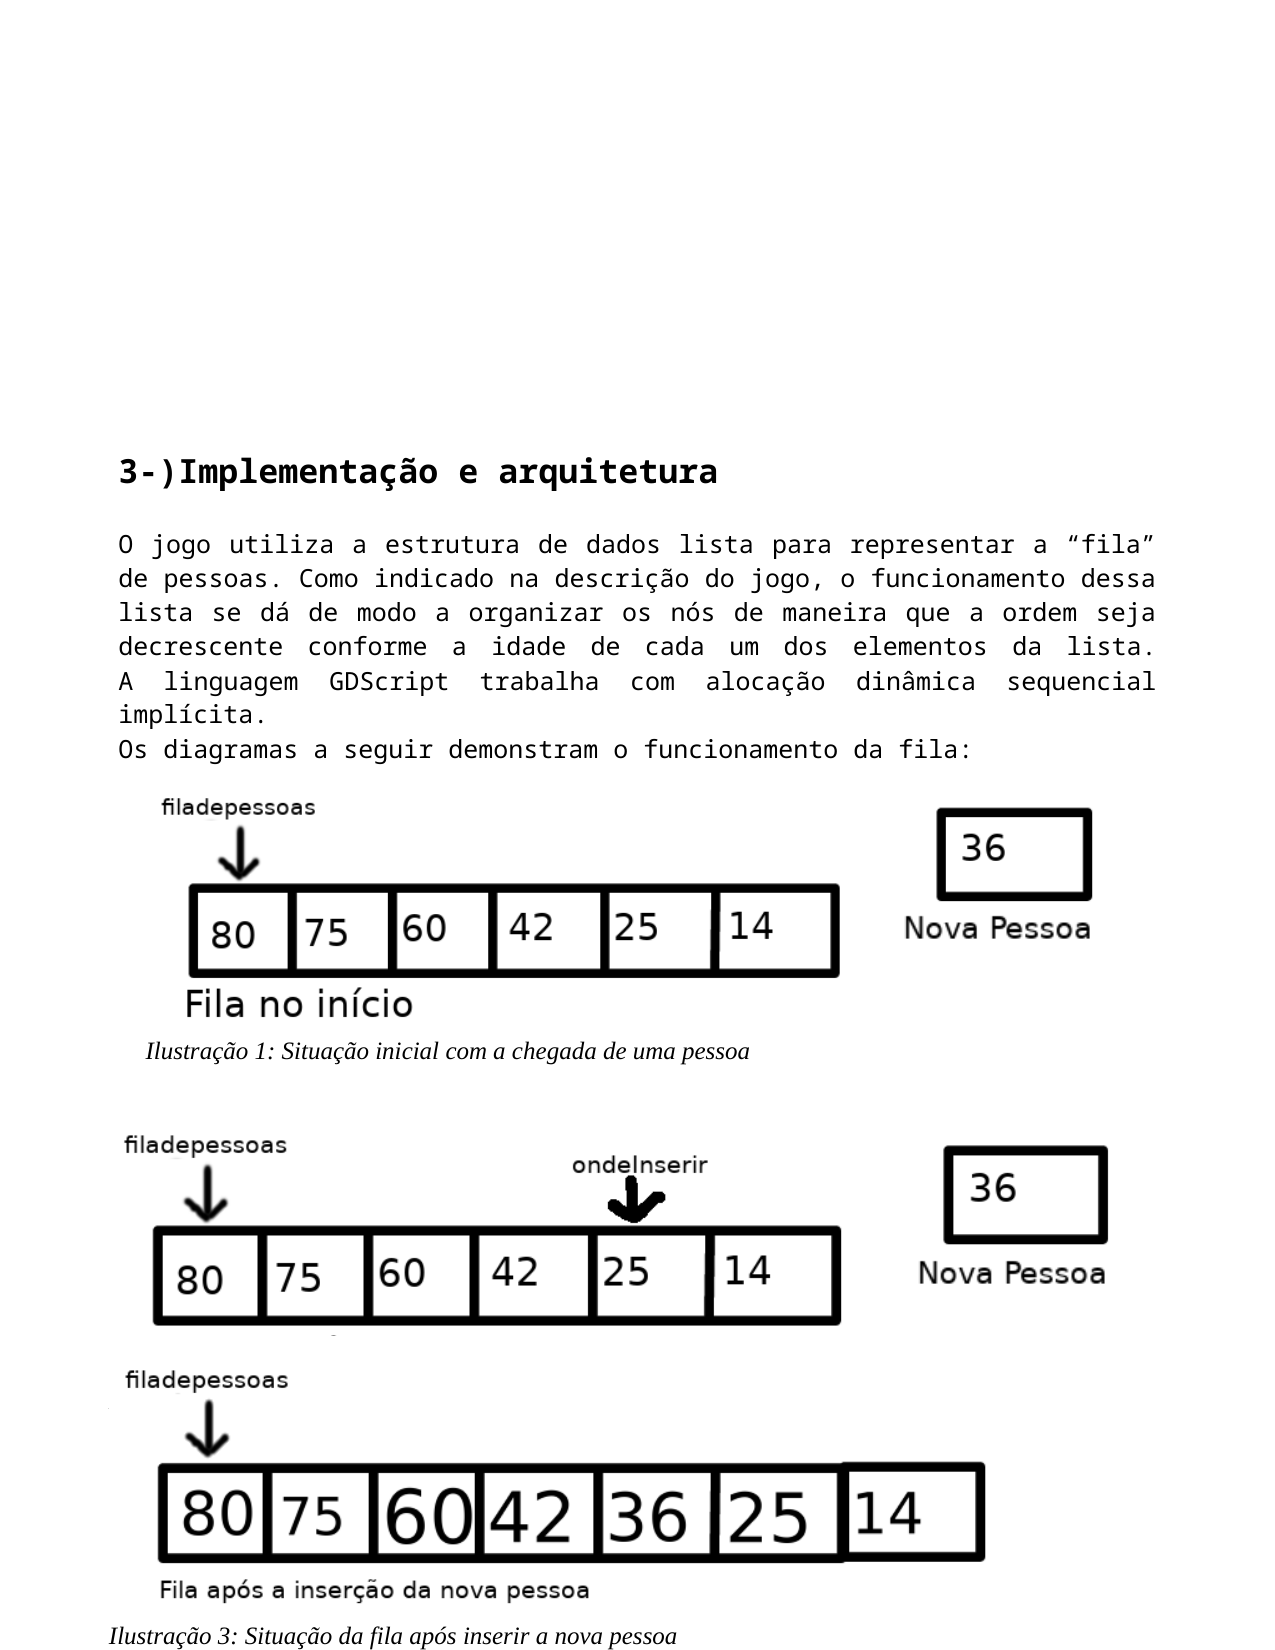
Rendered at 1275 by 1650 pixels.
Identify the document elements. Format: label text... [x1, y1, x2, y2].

text O jogo utiliza a estrutura de dados lista para representar a “fila” de pessoas. Como indicado na descrição do jogo, o funcionamento dessa lista se dá de modo a organizar os nós de maneira que a ordem seja decrescente conforme a idade de cada um dos elementos da lista. A linguagem GDScript trabalha com alocação dinâmica sequencial implícita. [118, 493, 1157, 731]
text Ilustração 1: Situação inicial com a chegada de uma pessoa [145, 1036, 1130, 1065]
picture [108, 1113, 1148, 1622]
picture [145, 777, 1130, 1036]
text Os diagramas a seguir demonstram o funcionamento da fila: [118, 731, 1157, 765]
text 3-)Implementação e arquitetura [118, 447, 1157, 493]
text Ilustração 3: Situação da fila após inserir a nova pessoa [109, 1348, 1147, 1650]
